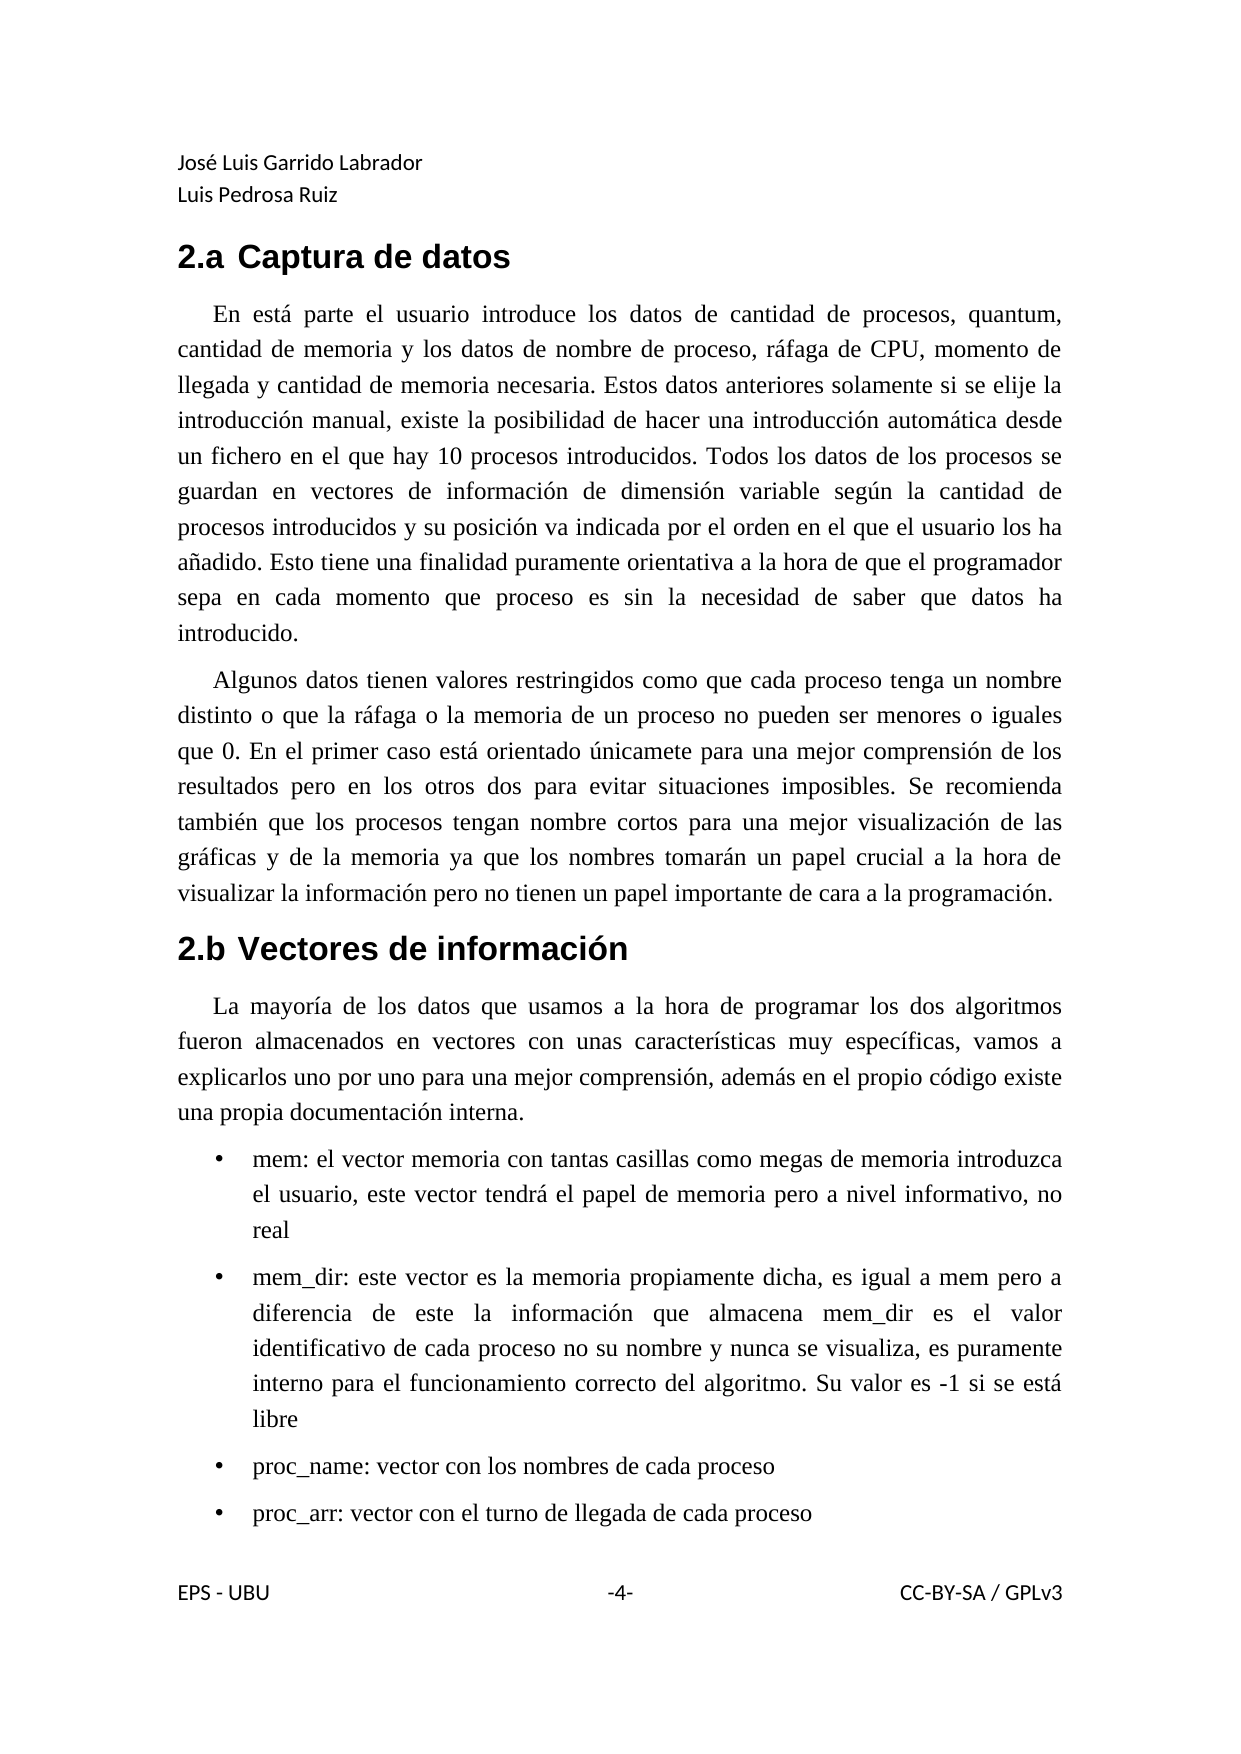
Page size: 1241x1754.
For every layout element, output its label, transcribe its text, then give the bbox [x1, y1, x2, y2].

list mem_dir: este vector es la memoria propiamente dicha, es igual a mem pero a diferencia de este la información que almacena mem_dir es el valor identificativo de cada proceso no su nombre y nunca se visualiza, es puramente interno para el funcionamiento correcto del algoritmo. Su valor es -1 si se está libre [215, 1257, 1063, 1434]
list proc_name: vector con los nombres de cada proceso [215, 1446, 1063, 1481]
text Algunos datos tienen valores restringidos como que cada proceso tenga un nombre distinto o que la ráfaga o la memoria de un proceso no pueden ser menores o iguales que 0. En el primer caso está orientado únicamete para una mejor comprensión de los resultados pero en los otros dos para evitar situaciones imposibles. Se recomienda también que los procesos tengan nombre cortos para una mejor visualización de las gráficas y de la memoria ya que los nombres tomarán un papel crucial a la hora de visualizar la información pero no tienen un papel importante de cara a la programación. [177, 660, 1063, 908]
list mem: el vector memoria con tantas casillas como megas de memoria introduzca el usuario, este vector tendrá el papel de memoria pero a nivel informativo, no real [215, 1139, 1063, 1245]
subtitle Vectores de información [177, 929, 1063, 967]
text En está parte el usuario introduce los datos de cantidad de procesos, quantum, cantidad de memoria y los datos de nombre de proceso, ráfaga de CPU, momento de llegada y cantidad de memoria necesaria. Estos datos anteriores solamente si se elije la introducción manual, existe la posibilidad de hacer una introducción automática desde un fichero en el que hay 10 procesos introducidos. Todos los datos de los procesos se guardan en vectores de información de dimensión variable según la cantidad de procesos introducidos y su posición va indicada por el orden en el que el usuario los ha añadido. Esto tiene una finalidad puramente orientativa a la hora de que el programador sepa en cada momento que proceso es sin la necesidad de saber que datos ha introducido. [177, 294, 1063, 648]
subtitle Captura de datos [177, 237, 1063, 276]
list proc_arr: vector con el turno de llegada de cada proceso [215, 1493, 1063, 1529]
text La mayoría de los datos que usamos a la hora de programar los dos algoritmos fueron almacenados en vectores con unas características muy específicas, vamos a explicarlos uno por uno para una mejor comprensión, además en el propio código existe una propia documentación interna. [177, 986, 1063, 1127]
